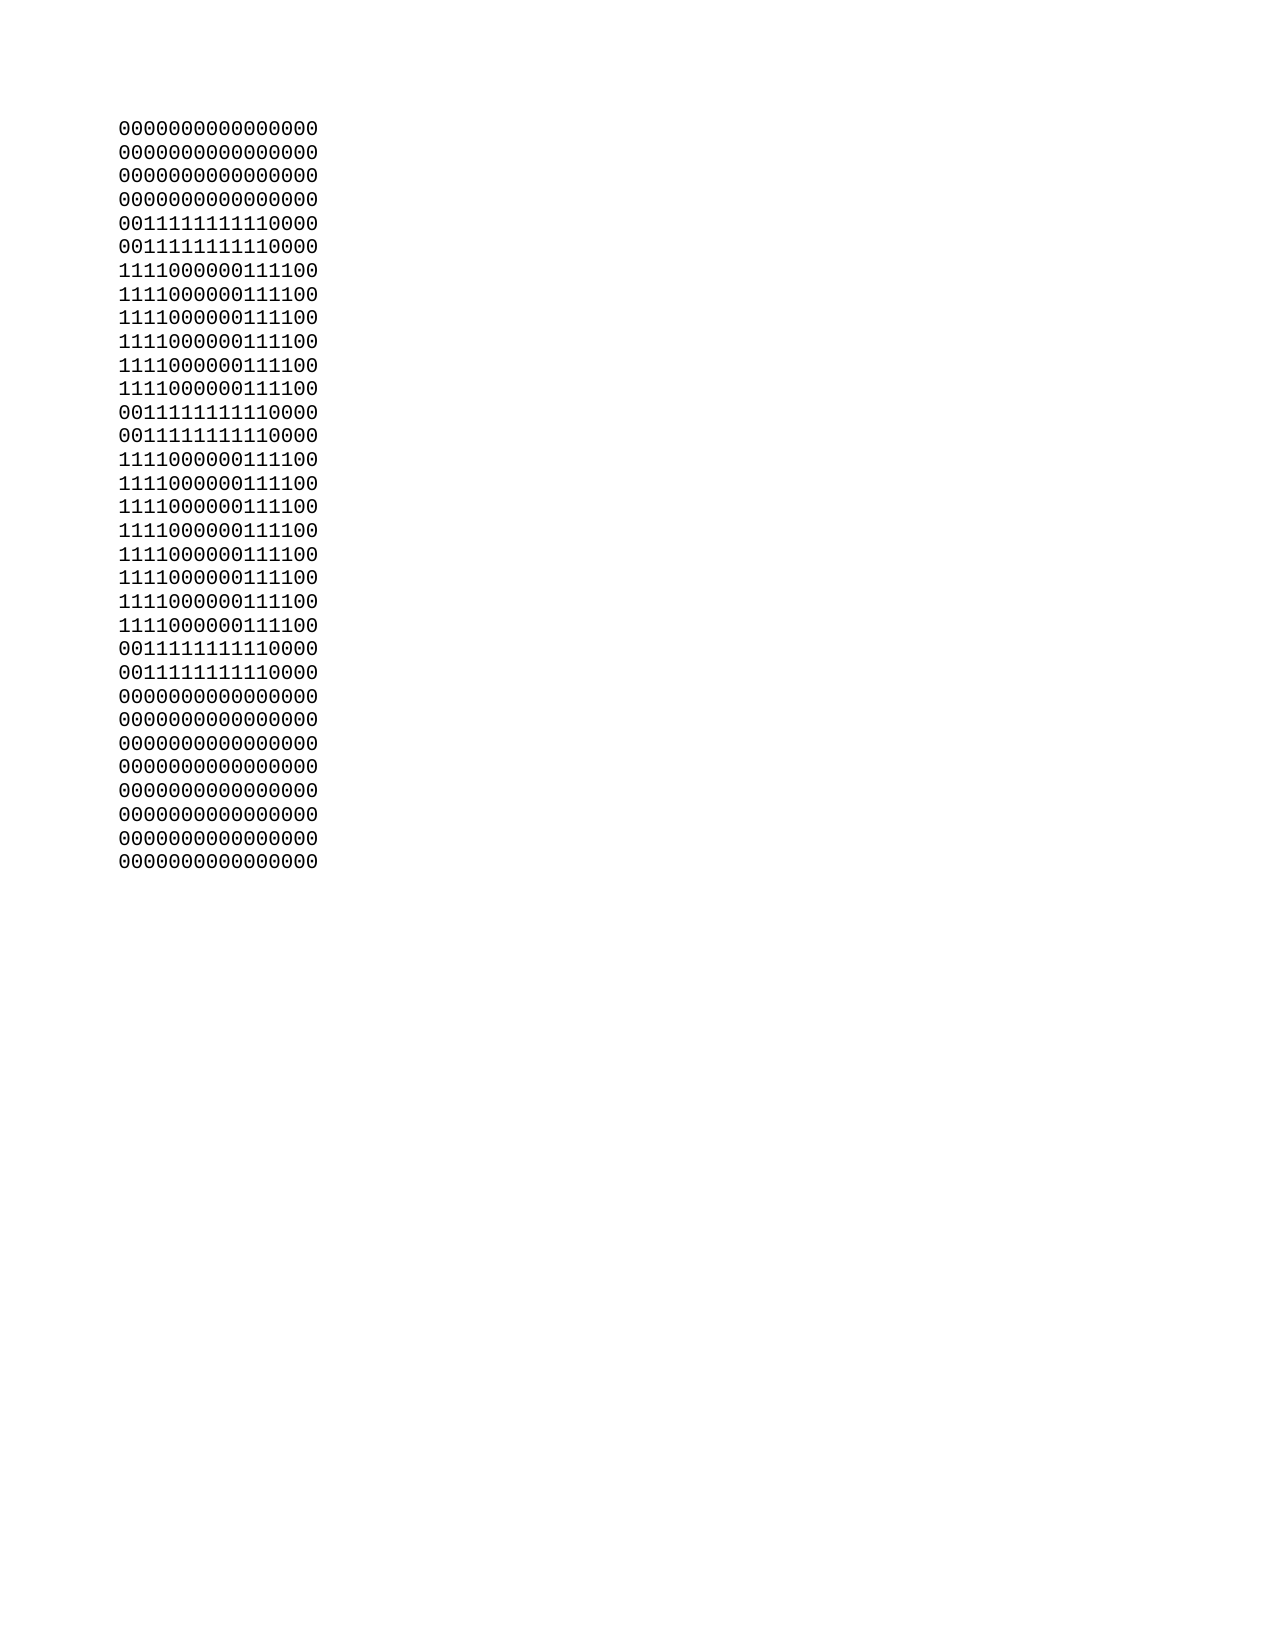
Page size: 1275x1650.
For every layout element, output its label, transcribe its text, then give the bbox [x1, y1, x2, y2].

text 0000000000000000 [118, 189, 1157, 213]
text 1111000000111100 [118, 354, 1157, 378]
text 0011111111110000 [118, 638, 1157, 662]
text 1111000000111100 [118, 378, 1157, 402]
text 0000000000000000 [118, 733, 1157, 757]
text 1111000000111100 [118, 260, 1157, 284]
text 0011111111110000 [118, 402, 1157, 426]
text 0011111111110000 [118, 662, 1157, 686]
text 1111000000111100 [118, 544, 1157, 567]
text 1111000000111100 [118, 284, 1157, 307]
text 0000000000000000 [118, 686, 1157, 709]
text 0000000000000000 [118, 757, 1157, 780]
text 0000000000000000 [118, 709, 1157, 733]
text 1111000000111100 [118, 331, 1157, 354]
text 1111000000111100 [118, 615, 1157, 638]
text 0000000000000000 [118, 780, 1157, 804]
text 1111000000111100 [118, 591, 1157, 615]
text 0000000000000000 [118, 165, 1157, 189]
text 0011111111110000 [118, 213, 1157, 236]
text 1111000000111100 [118, 307, 1157, 331]
text 0000000000000000 [118, 142, 1157, 165]
text 0000000000000000 [118, 827, 1157, 851]
text 1111000000111100 [118, 496, 1157, 520]
text 0011111111110000 [118, 426, 1157, 449]
text 0000000000000000 [118, 851, 1157, 875]
text 0000000000000000 [118, 118, 1157, 142]
text 0011111111110000 [118, 236, 1157, 260]
text 1111000000111100 [118, 449, 1157, 473]
text 1111000000111100 [118, 520, 1157, 544]
text 1111000000111100 [118, 473, 1157, 496]
text 1111000000111100 [118, 567, 1157, 591]
text 0000000000000000 [118, 804, 1157, 827]
